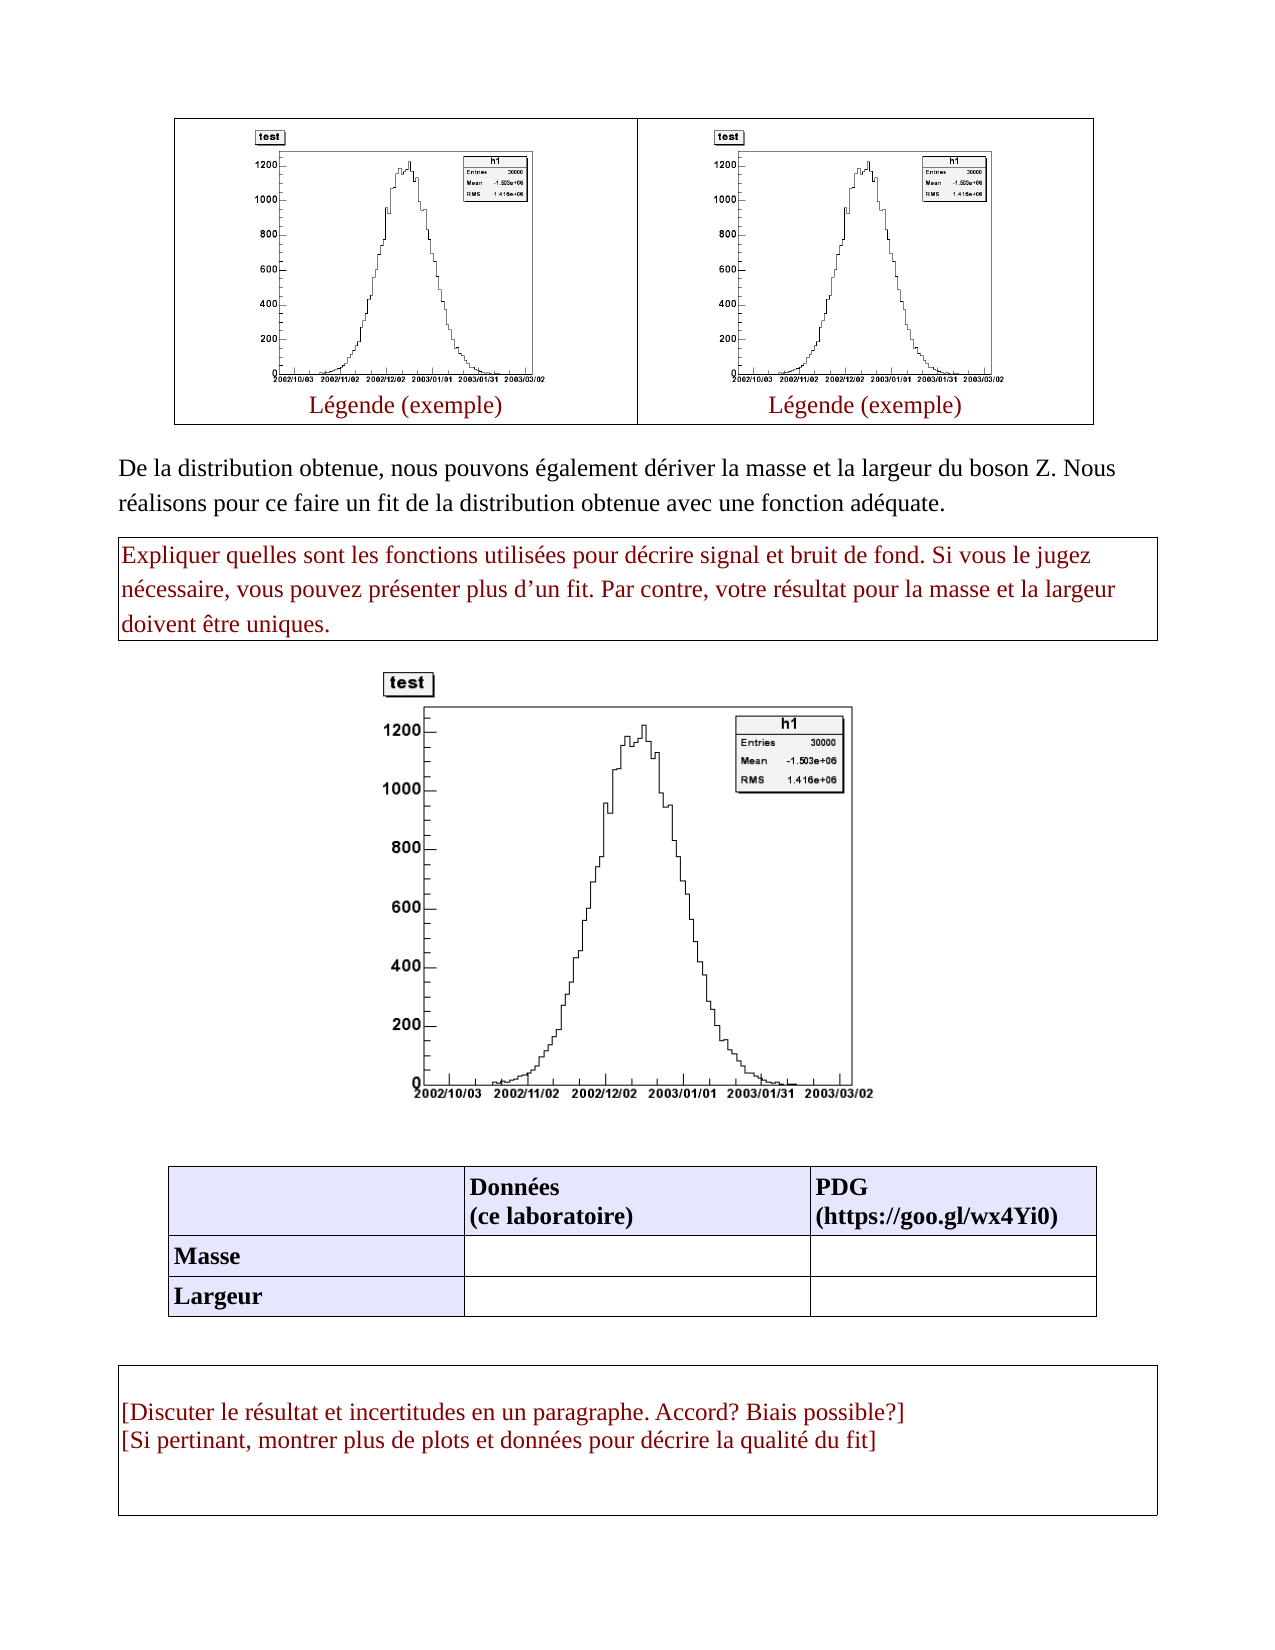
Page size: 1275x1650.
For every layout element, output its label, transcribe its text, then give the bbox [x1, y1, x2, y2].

picture [707, 123, 1023, 390]
picture [247, 123, 564, 390]
table_header [169, 1167, 464, 1235]
table_cell Légende (exemple) [638, 119, 1093, 424]
table_cell Légende (exemple) [175, 119, 637, 424]
table_header Données (ce laboratoire) [465, 1167, 810, 1235]
table_cell [465, 1277, 810, 1316]
text De la distribution obtenue, nous pouvons également dériver la masse et la largeur du boson Z. Nous réalisons pour ce faire un fit de la distribution obtenue avec une fonction adéquate. [118, 453, 1157, 516]
text Expliquer quelles sont les fonctions utilisées pour décrire signal et bruit de fond. Si vous le jugez nécessaire, vous pouvez présenter plus d’un fit. Par contre, votre résultat pour la masse et la largeur doivent être uniques. [119, 538, 1157, 640]
table_cell [811, 1236, 1096, 1276]
text [Si pertinant, montrer plus de plots et données pour décrire la qualité du fit] [119, 1422, 1157, 1454]
table_cell Largeur [169, 1277, 464, 1316]
text [Discuter le résultat et incertitudes en un paragraphe. Accord? Biais possible?] [119, 1394, 1157, 1422]
table_cell [811, 1277, 1096, 1316]
table_header PDG (https://goo.gl/wx4Yi0) [811, 1167, 1096, 1235]
table_cell [465, 1236, 810, 1276]
table_cell Masse [169, 1236, 464, 1276]
picture [370, 661, 905, 1112]
